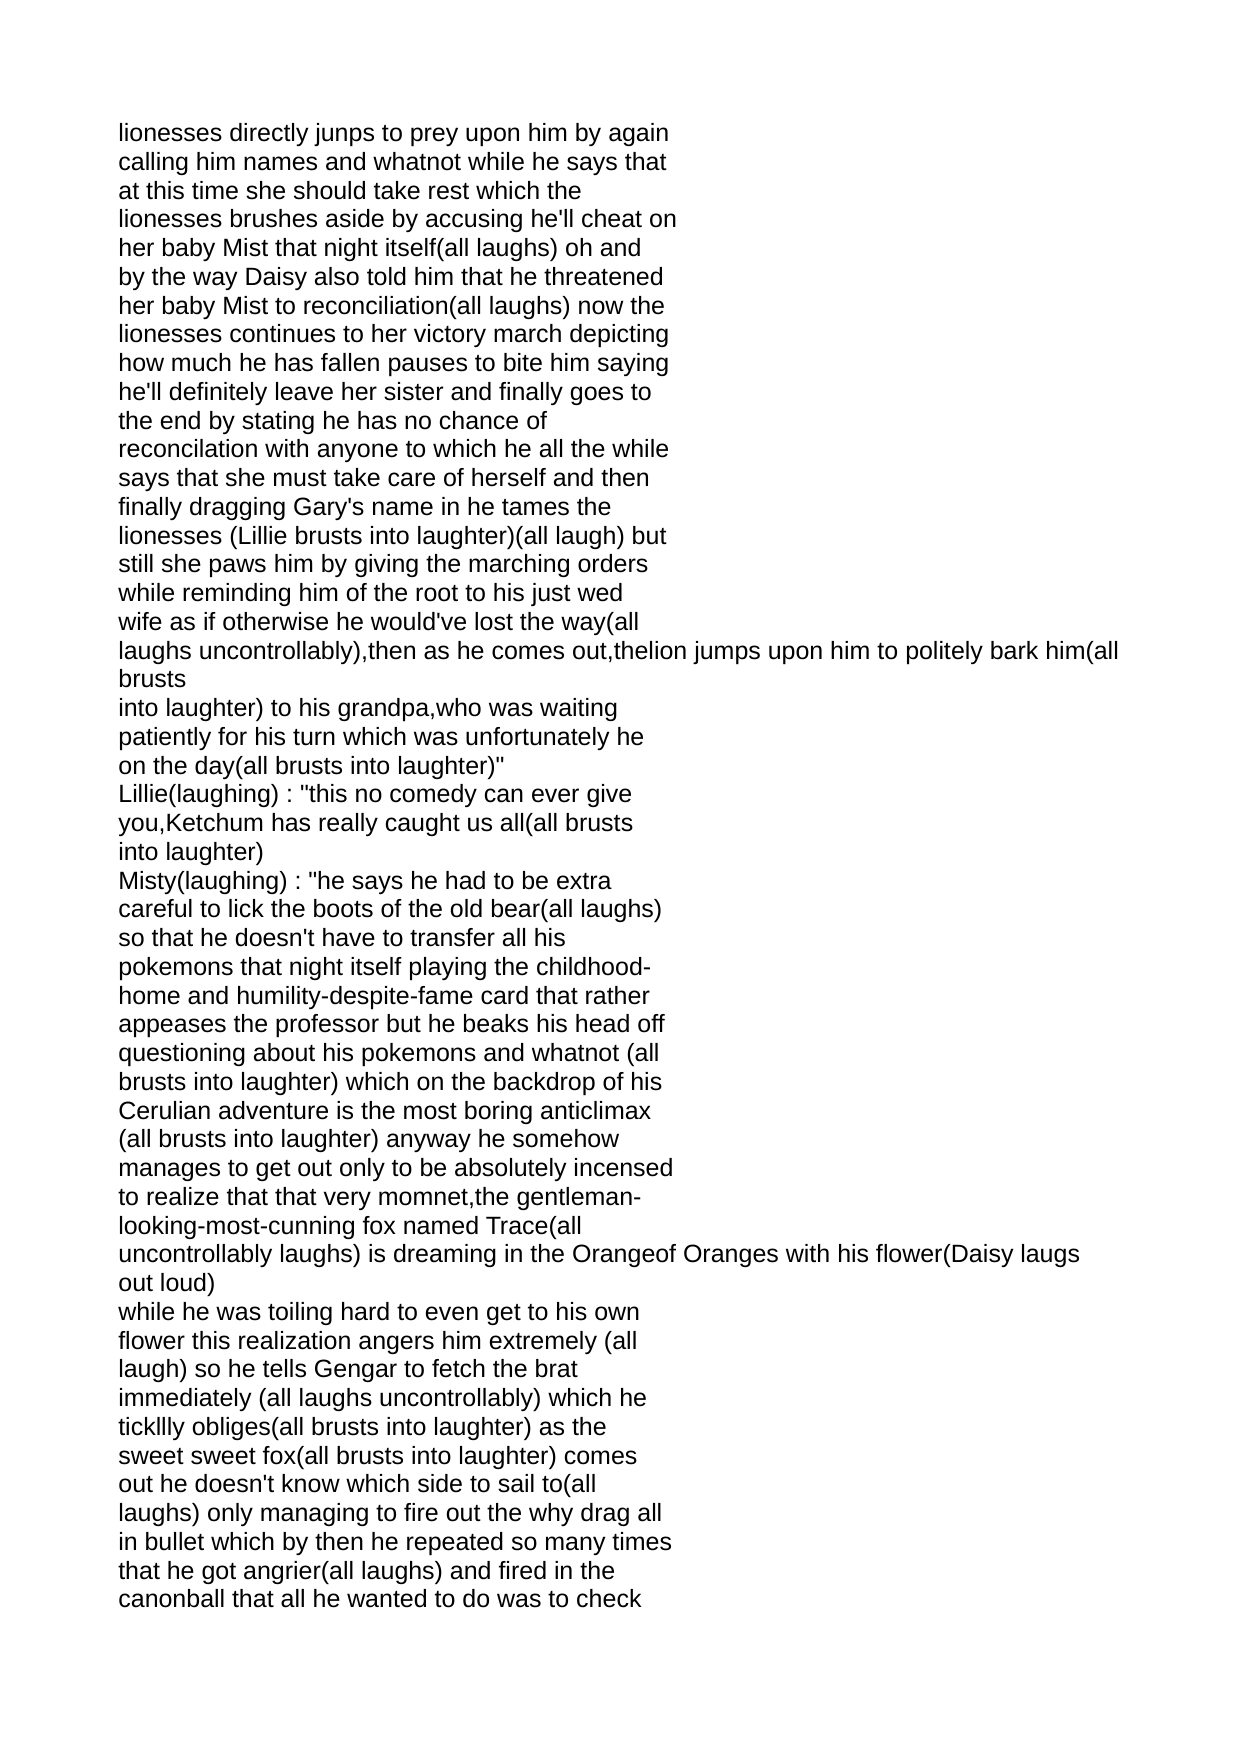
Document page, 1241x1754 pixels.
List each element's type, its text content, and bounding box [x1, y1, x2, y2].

text her baby Mist that night itself(all laughs) oh and [118, 233, 1122, 262]
text while reminding him of the root to his just wed [118, 578, 1122, 607]
text laugh) so he tells Gengar to fetch the brat [118, 1354, 1122, 1383]
text tickllly obliges(all brusts into laughter) as the [118, 1412, 1122, 1441]
text looking-most-cunning fox named Trace(all [118, 1211, 1122, 1239]
text out he doesn't know which side to sail to(all [118, 1469, 1122, 1498]
text immediately (all laughs uncontrollably) which he [118, 1383, 1122, 1412]
text he'll definitely leave her sister and finally goes to [118, 377, 1122, 406]
text careful to lick the boots of the old bear(all laughs) [118, 894, 1122, 923]
text the end by stating he has no chance of [118, 406, 1122, 434]
text Lillie(laughing) : "this no comedy can ever give [118, 779, 1122, 808]
text calling him names and whatnot while he says that [118, 147, 1122, 176]
text patiently for his turn which was unfortunately he [118, 722, 1122, 751]
text into laughter) to his grandpa,who was waiting [118, 693, 1122, 722]
text so that he doesn't have to transfer all his [118, 923, 1122, 952]
text says that she must take care of herself and then [118, 463, 1122, 492]
text (all brusts into laughter) anyway he somehow [118, 1124, 1122, 1153]
text lionesses brushes aside by accusing he'll cheat on [118, 204, 1122, 233]
text reconcilation with anyone to which he all the while [118, 434, 1122, 463]
text lionesses (Lillie brusts into laughter)(all laugh) but [118, 521, 1122, 549]
text uncontrollably laughs) is dreaming in the Orangeof Oranges with his flower(Daisy laugs out loud) [118, 1239, 1122, 1297]
text at this time she should take rest which the [118, 176, 1122, 204]
text lionesses continues to her victory march depicting [118, 319, 1122, 348]
text to realize that that very momnet,the gentleman- [118, 1182, 1122, 1211]
text still she paws him by giving the marching orders [118, 549, 1122, 578]
text on the day(all brusts into laughter)" [118, 751, 1122, 779]
text that he got angrier(all laughs) and fired in the [118, 1556, 1122, 1584]
text how much he has fallen pauses to bite him saying [118, 348, 1122, 377]
text Misty(laughing) : "he says he had to be extra [118, 866, 1122, 894]
text laughs) only managing to fire out the why drag all [118, 1498, 1122, 1527]
text canonball that all he wanted to do was to check [118, 1584, 1122, 1613]
text pokemons that night itself playing the childhood- [118, 952, 1122, 981]
text manages to get out only to be absolutely incensed [118, 1153, 1122, 1182]
text brusts into laughter) which on the backdrop of his [118, 1067, 1122, 1096]
text her baby Mist to reconciliation(all laughs) now the [118, 291, 1122, 319]
text flower this realization angers him extremely (all [118, 1326, 1122, 1354]
text while he was toiling hard to even get to his own [118, 1297, 1122, 1326]
text in bullet which by then he repeated so many times [118, 1527, 1122, 1556]
text questioning about his pokemons and whatnot (all [118, 1038, 1122, 1067]
text you,Ketchum has really caught us all(all brusts [118, 808, 1122, 837]
text sweet sweet fox(all brusts into laughter) comes [118, 1441, 1122, 1469]
text wife as if otherwise he would've lost the way(all [118, 607, 1122, 636]
text Cerulian adventure is the most boring anticlimax [118, 1096, 1122, 1124]
text into laughter) [118, 837, 1122, 866]
text home and humility-despite-fame card that rather [118, 981, 1122, 1009]
text finally dragging Gary's name in he tames the [118, 492, 1122, 521]
text by the way Daisy also told him that he threatened [118, 262, 1122, 291]
text laughs uncontrollably),then as he comes out,thelion jumps upon him to politely bark him(all brusts [118, 636, 1122, 693]
text appeases the professor but he beaks his head off [118, 1009, 1122, 1038]
text lionesses directly junps to prey upon him by again [118, 118, 1122, 147]
